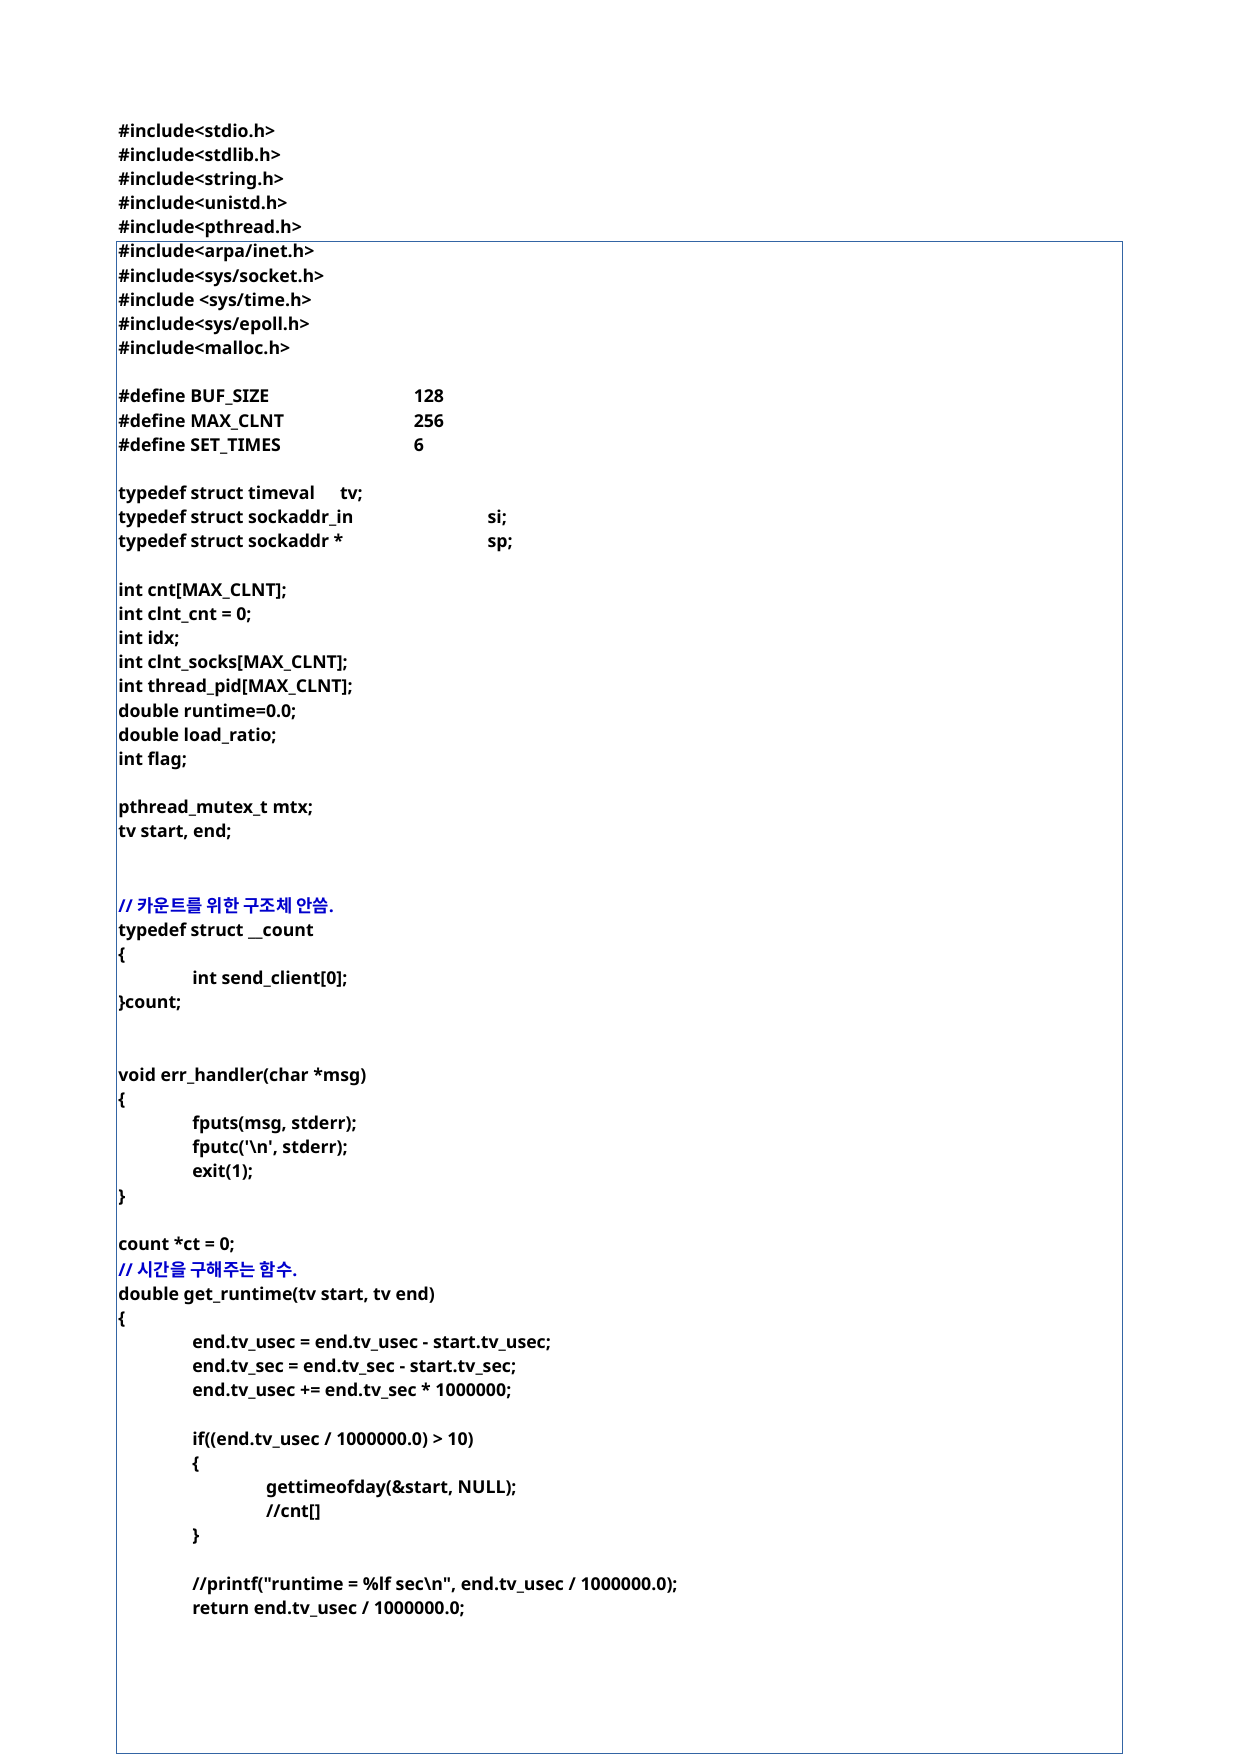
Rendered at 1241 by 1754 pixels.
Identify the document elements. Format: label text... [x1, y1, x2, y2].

text int idx; [118, 626, 1122, 650]
text #include<malloc.h> [118, 336, 1122, 360]
text #include<unistd.h> [118, 191, 1122, 215]
text #define SET_TIMES 6 [118, 432, 1122, 456]
text count *ct = 0; [118, 1231, 1122, 1256]
text end.tv_sec = end.tv_sec - start.tv_sec; [118, 1354, 1122, 1378]
text pthread_mutex_t mtx; [118, 795, 1122, 819]
text gettimeofday(&start, NULL); [118, 1474, 1122, 1499]
text #include<stdio.h> [118, 118, 1122, 142]
text typedef struct timeval tv; [118, 481, 1122, 505]
text end.tv_usec += end.tv_sec * 1000000; [118, 1378, 1122, 1402]
text exit(1); [118, 1159, 1122, 1183]
text int cnt[MAX_CLNT]; [118, 577, 1122, 601]
text } [118, 1183, 1122, 1207]
text { [118, 1086, 1122, 1111]
text //cnt[] [118, 1499, 1122, 1523]
text double runtime=0.0; [118, 698, 1122, 722]
text typedef struct sockaddr_in si; [118, 505, 1122, 529]
text fputs(msg, stderr); [118, 1111, 1122, 1135]
text #include<arpa/inet.h> [118, 242, 1122, 263]
text double load_ratio; [118, 722, 1122, 746]
text } [118, 1523, 1122, 1547]
text int thread_pid[MAX_CLNT]; [118, 674, 1122, 698]
text int flag; [118, 746, 1122, 771]
text return end.tv_usec / 1000000.0; [118, 1595, 1122, 1619]
text #define BUF_SIZE 128 [118, 384, 1122, 408]
text void err_handler(char *msg) [118, 1062, 1122, 1086]
text #include<stdlib.h> [118, 142, 1122, 166]
text #include<sys/socket.h> [118, 263, 1122, 287]
text { [118, 1305, 1122, 1329]
text int send_client[0]; [118, 966, 1122, 990]
text int clnt_cnt = 0; [118, 601, 1122, 626]
text #include<string.h> [118, 166, 1122, 191]
text #include<sys/epoll.h> [118, 311, 1122, 336]
text if((end.tv_usec / 1000000.0) > 10) [118, 1426, 1122, 1450]
text typedef struct sockaddr * sp; [118, 529, 1122, 553]
text { [118, 941, 1122, 966]
text //printf("runtime = %lf sec\n", end.tv_usec / 1000000.0); [118, 1571, 1122, 1595]
text int clnt_socks[MAX_CLNT]; [118, 650, 1122, 674]
text fputc('\n', stderr); [118, 1135, 1122, 1159]
text end.tv_usec = end.tv_usec - start.tv_usec; [118, 1329, 1122, 1354]
text #include<pthread.h> [118, 215, 1122, 239]
text }count; [118, 990, 1122, 1014]
text { [118, 1450, 1122, 1474]
text tv start, end; [118, 819, 1122, 843]
text typedef struct __count [118, 917, 1122, 941]
text double get_runtime(tv start, tv end) [118, 1281, 1122, 1305]
text // 시간을 구해주는 함수. [118, 1256, 1122, 1281]
text // 카운트를 위한 구조체 안씀. [118, 891, 1122, 917]
text #include <sys/time.h> [118, 287, 1122, 311]
text #define MAX_CLNT 256 [118, 408, 1122, 432]
